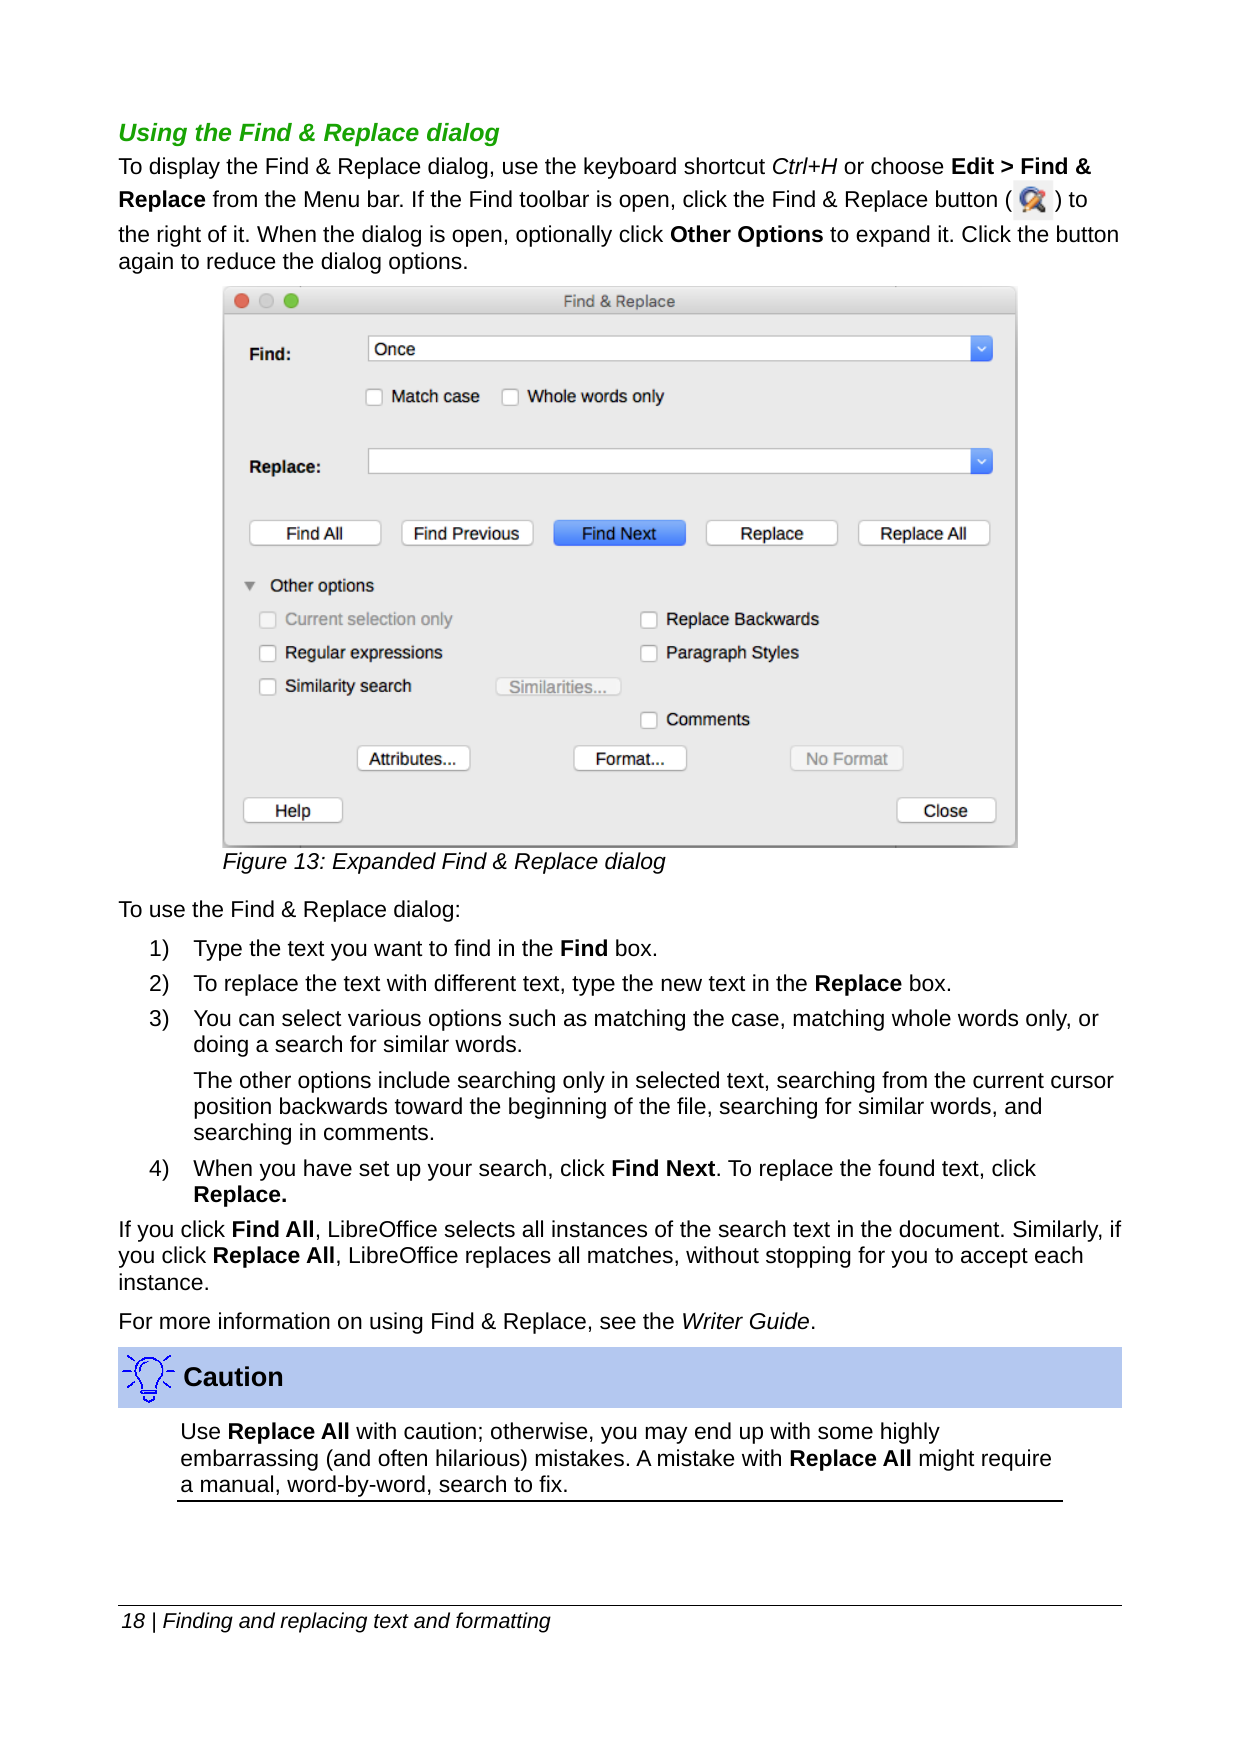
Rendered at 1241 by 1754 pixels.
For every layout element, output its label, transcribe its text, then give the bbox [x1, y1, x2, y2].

list You can select various options such as matching the case, matching whole words only, or doing a search for similar words. [169, 1005, 1122, 1058]
list The other options include searching only in selected text, searching from the current cursor position backwards toward the beginning of the file, searching for similar words, and searching in comments. [193, 1067, 1122, 1146]
picture [222, 286, 1018, 848]
picture [1012, 179, 1055, 222]
text To display the Find & Replace dialog, use the keyboard shortcut Ctrl+H or choose Edit > Find & Replace from the Menu bar. If the Find toolbar is open, click the Find & Replace button () to the right of it. When the dialog is open, optionally click Other Options to expand it. Click the button again to reduce the dialog options. [118, 153, 1122, 274]
picture [119, 1347, 179, 1407]
subtitle Caution [118, 1347, 1122, 1408]
list To replace the text with different text, type the new text in the Replace box. [169, 970, 1122, 996]
text If you click Find All, LibreOffice selects all instances of the search text in the document. Similarly, if you click Replace All, LibreOffice replaces all matches, without stopping for you to accept each instance. [118, 1216, 1122, 1295]
text For more information on using Find & Replace, see the Writer Guide. [118, 1308, 1122, 1334]
text Figure 13: Expanded Find & Replace dialog [222, 848, 1018, 874]
list When you have set up your search, click Find Next. To replace the found text, click Replace. [169, 1154, 1122, 1207]
list Type the text you want to find in the Find box. [169, 935, 1122, 961]
subtitle Using the Find & Replace dialog [118, 118, 1122, 147]
text To use the Find & Replace dialog: [118, 896, 1122, 922]
text Use Replace All with caution; otherwise, you may end up with some highly embarrassing (and often hilarious) mistakes. A mistake with Replace All might require a manual, word-by-word, search to fix. [177, 1415, 1063, 1500]
